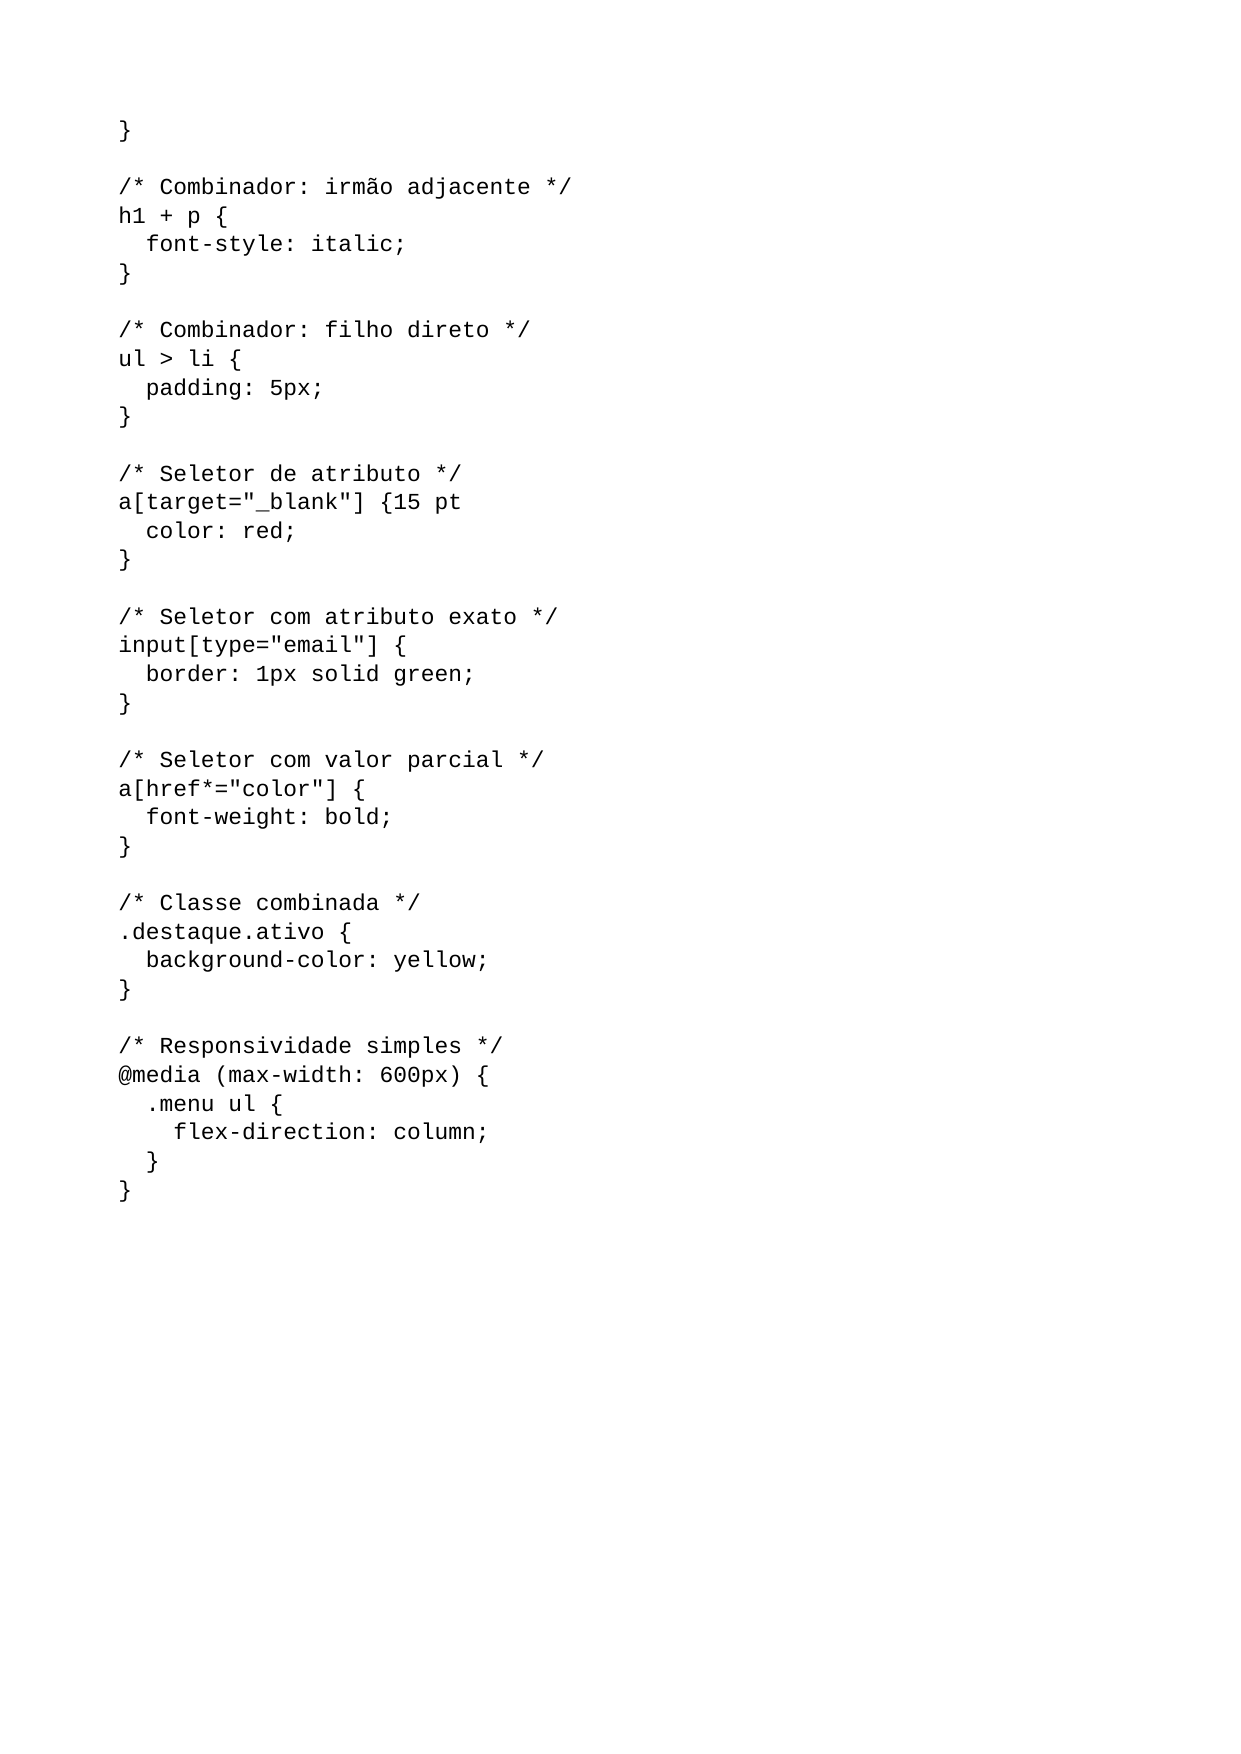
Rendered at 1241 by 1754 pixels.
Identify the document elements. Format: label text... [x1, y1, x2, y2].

text } [118, 691, 1122, 717]
text font-weight: bold; [118, 806, 1122, 832]
text } [118, 977, 1122, 1003]
text /* Combinador: filho direto */ [118, 319, 1122, 344]
text /* Seletor com atributo exato */ [118, 605, 1122, 631]
text color: red; [118, 519, 1122, 545]
text a[href*="color"] { [118, 777, 1122, 803]
text font-style: italic; [118, 233, 1122, 259]
text /* Combinador: irmão adjacente */ [118, 175, 1122, 201]
text .destaque.ativo { [118, 920, 1122, 946]
text h1 + p { [118, 204, 1122, 230]
text } [118, 404, 1122, 431]
text /* Responsividade simples */ [118, 1035, 1122, 1061]
text flex-direction: column; [118, 1121, 1122, 1147]
text .menu ul { [118, 1092, 1122, 1118]
text a[target="_blank"] {15 pt [118, 491, 1122, 516]
text ul > li { [118, 347, 1122, 373]
text /* Seletor com valor parcial */ [118, 748, 1122, 774]
text /* Seletor de atributo */ [118, 462, 1122, 488]
text /* Classe combinada */ [118, 892, 1122, 917]
text } [118, 834, 1122, 860]
text } [118, 261, 1122, 287]
text } [118, 1178, 1122, 1204]
text padding: 5px; [118, 376, 1122, 402]
text border: 1px solid green; [118, 662, 1122, 688]
text input[type="email"] { [118, 634, 1122, 660]
text } [118, 548, 1122, 574]
text background-color: yellow; [118, 949, 1122, 975]
text @media (max-width: 600px) { [118, 1063, 1122, 1089]
text } [118, 1149, 1122, 1175]
text } [118, 118, 1122, 144]
